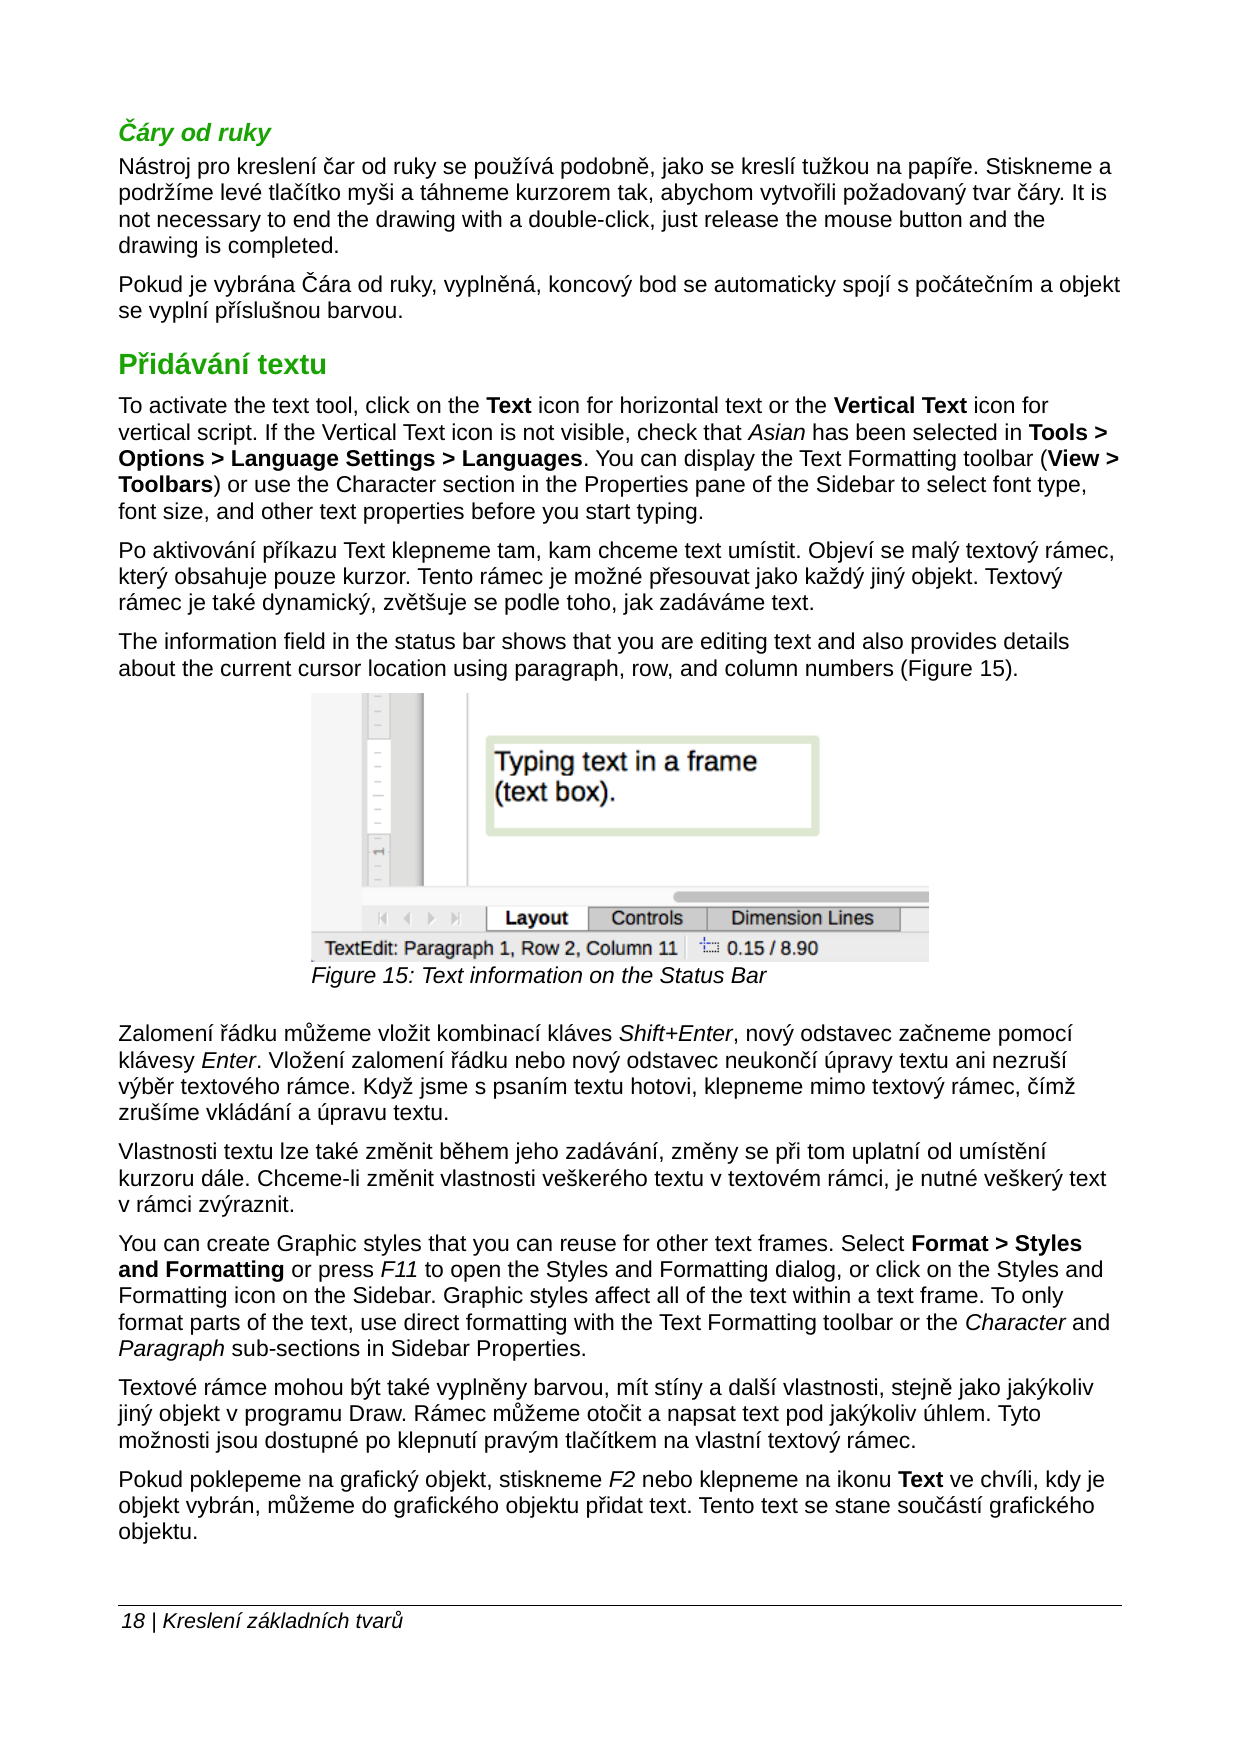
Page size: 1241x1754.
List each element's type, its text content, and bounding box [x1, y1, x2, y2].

list Zalomení řádku můžeme vložit kombinací kláves Shift+Enter, nový odstavec začneme pomocí klávesy Enter. Vložení zalomení řádku nebo nový odstavec neukončí úpravy textu ani nezruší výběr textového rámce. Když jsme s psaním textu hotovi, klepneme mimo textový rámec, čímž zrušíme vkládání a úpravu textu. [118, 1020, 1122, 1126]
text Pokud poklepeme na grafický objekt, stiskneme F2 nebo klepneme na ikonu Text ve chvíli, kdy je objekt vybrán, můžeme do grafického objektu přidat text. Tento text se stane součástí grafického objektu. [118, 1466, 1122, 1544]
picture [311, 693, 929, 962]
subtitle Čáry od ruky [118, 118, 1122, 147]
text To activate the text tool, click on the Text icon for horizontal text or the Vertical Text icon for vertical script. If the Vertical Text icon is not visible, check that Asian has been selected in Tools > Options > Language Settings > Languages. You can display the Text Formatting toolbar (View > Toolbars) or use the Character section in the Properties pane of the Sidebar to select font type, font size, and other text properties before you start typing. [118, 392, 1122, 524]
list Po aktivování příkazu Text klepneme tam, kam chceme text umístit. Objeví se malý textový rámec, který obsahuje pouze kurzor. Tento rámec je možné přesouvat jako každý jiný objekt. Textový rámec je také dynamický, zvětšuje se podle toho, jak zadáváme text. [118, 537, 1122, 616]
list Vlastnosti textu lze také změnit během jeho zadávání, změny se při tom uplatní od umístění kurzoru dále. Chceme-li změnit vlastnosti veškerého textu v textovém rámci, je nutné veškerý text v rámci zvýraznit. [118, 1138, 1122, 1217]
text You can create Graphic styles that you can reuse for other text frames. Select Format > Styles and Formatting or press F11 to open the Styles and Formatting dialog, or click on the Styles and Formatting icon on the Sidebar. Graphic styles affect all of the text within a text frame. To only format parts of the text, use direct formatting with the Text Formatting toolbar or the Character and Paragraph sub-sections in Sidebar Properties. [118, 1230, 1122, 1361]
text Textové rámce mohou být také vyplněny barvou, mít stíny a další vlastnosti, stejně jako jakýkoliv jiný objekt v programu Draw. Rámec můžeme otočit a napsat text pod jakýkoliv úhlem. Tyto možnosti jsou dostupné po klepnutí pravým tlačítkem na vlastní textový rámec. [118, 1374, 1122, 1453]
list The information field in the status bar shows that you are editing text and also provides details about the current cursor location using paragraph, row, and column numbers (Figure 15). [118, 628, 1122, 681]
list Figure 15: Text information on the Status Bar [311, 962, 929, 988]
text Pokud je vybrána Čára od ruky, vyplněná, koncový bod se automaticky spojí s počátečním a objekt se vyplní příslušnou barvou. [118, 271, 1122, 323]
text Nástroj pro kreslení čar od ruky se používá podobně, jako se kreslí tužkou na papíře. Stiskneme a podržíme levé tlačítko myši a táhneme kurzorem tak, abychom vytvořili požadovaný tvar čáry. It is not necessary to end the drawing with a double-click, just release the mouse button and the drawing is completed. [118, 153, 1122, 258]
subtitle Přidávání textu [118, 347, 1122, 381]
